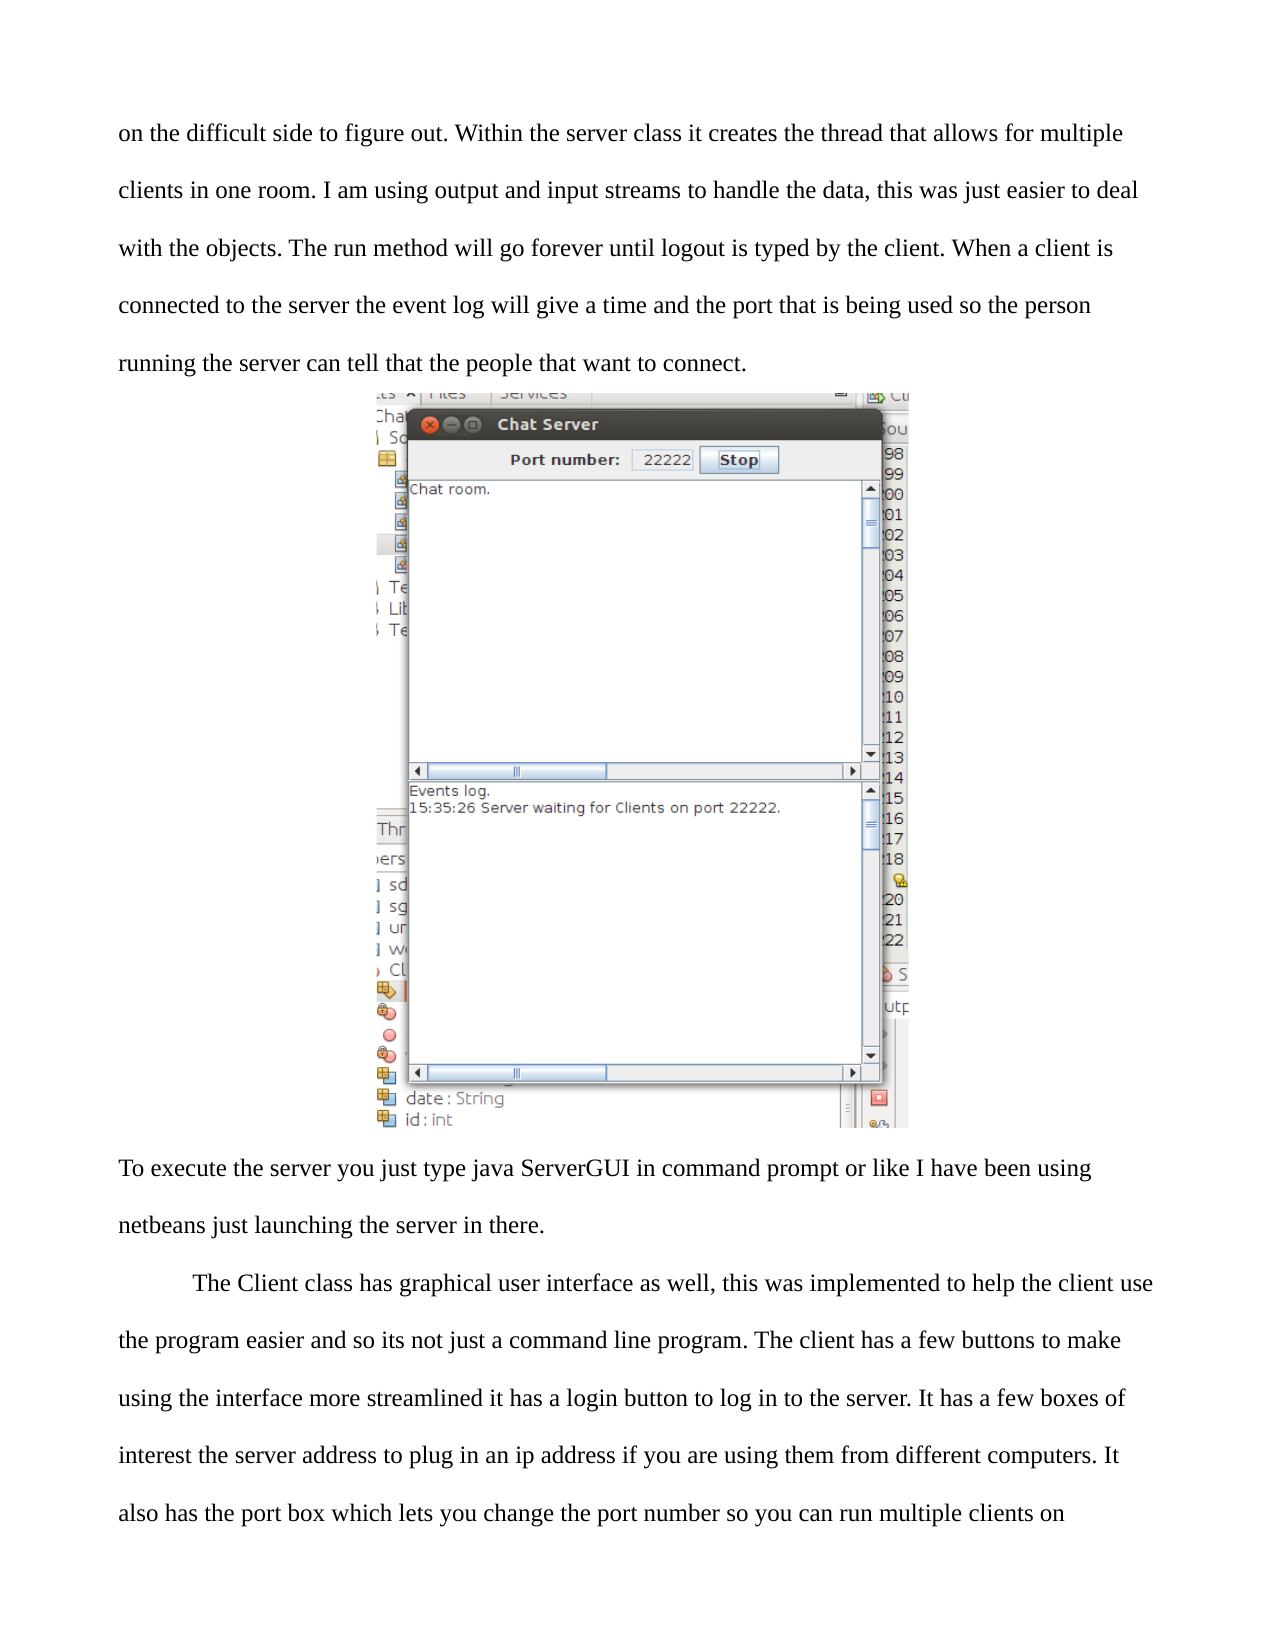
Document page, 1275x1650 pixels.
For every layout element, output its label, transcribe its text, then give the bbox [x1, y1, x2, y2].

text on the difficult side to figure out. Within the server class it creates the thread that allows for multiple clients in one room. I am using output and input streams to handle the data, this was just easier to deal with the objects. The run method will go forever until logout is typed by the client. When a client is connected to the server the event log will give a time and the port that is being used so the person running the server can tell that the people that want to connect. [118, 118, 1157, 377]
text To execute the server you just type java ServerGUI in command prompt or like I have been using netbeans just launching the server in there. [118, 1153, 1157, 1239]
text The Client class has graphical user interface as well, this was implemented to help the client use the program easier and so its not just a command line program. The client has a few buttons to make using the interface more streamlined it has a login button to log in to the server. It has a few boxes of interest the server address to plug in an ip address if you are using them from different computers. It also has the port box which lets you change the port number so you can run multiple clients on [118, 1268, 1157, 1527]
picture [376, 393, 909, 1128]
